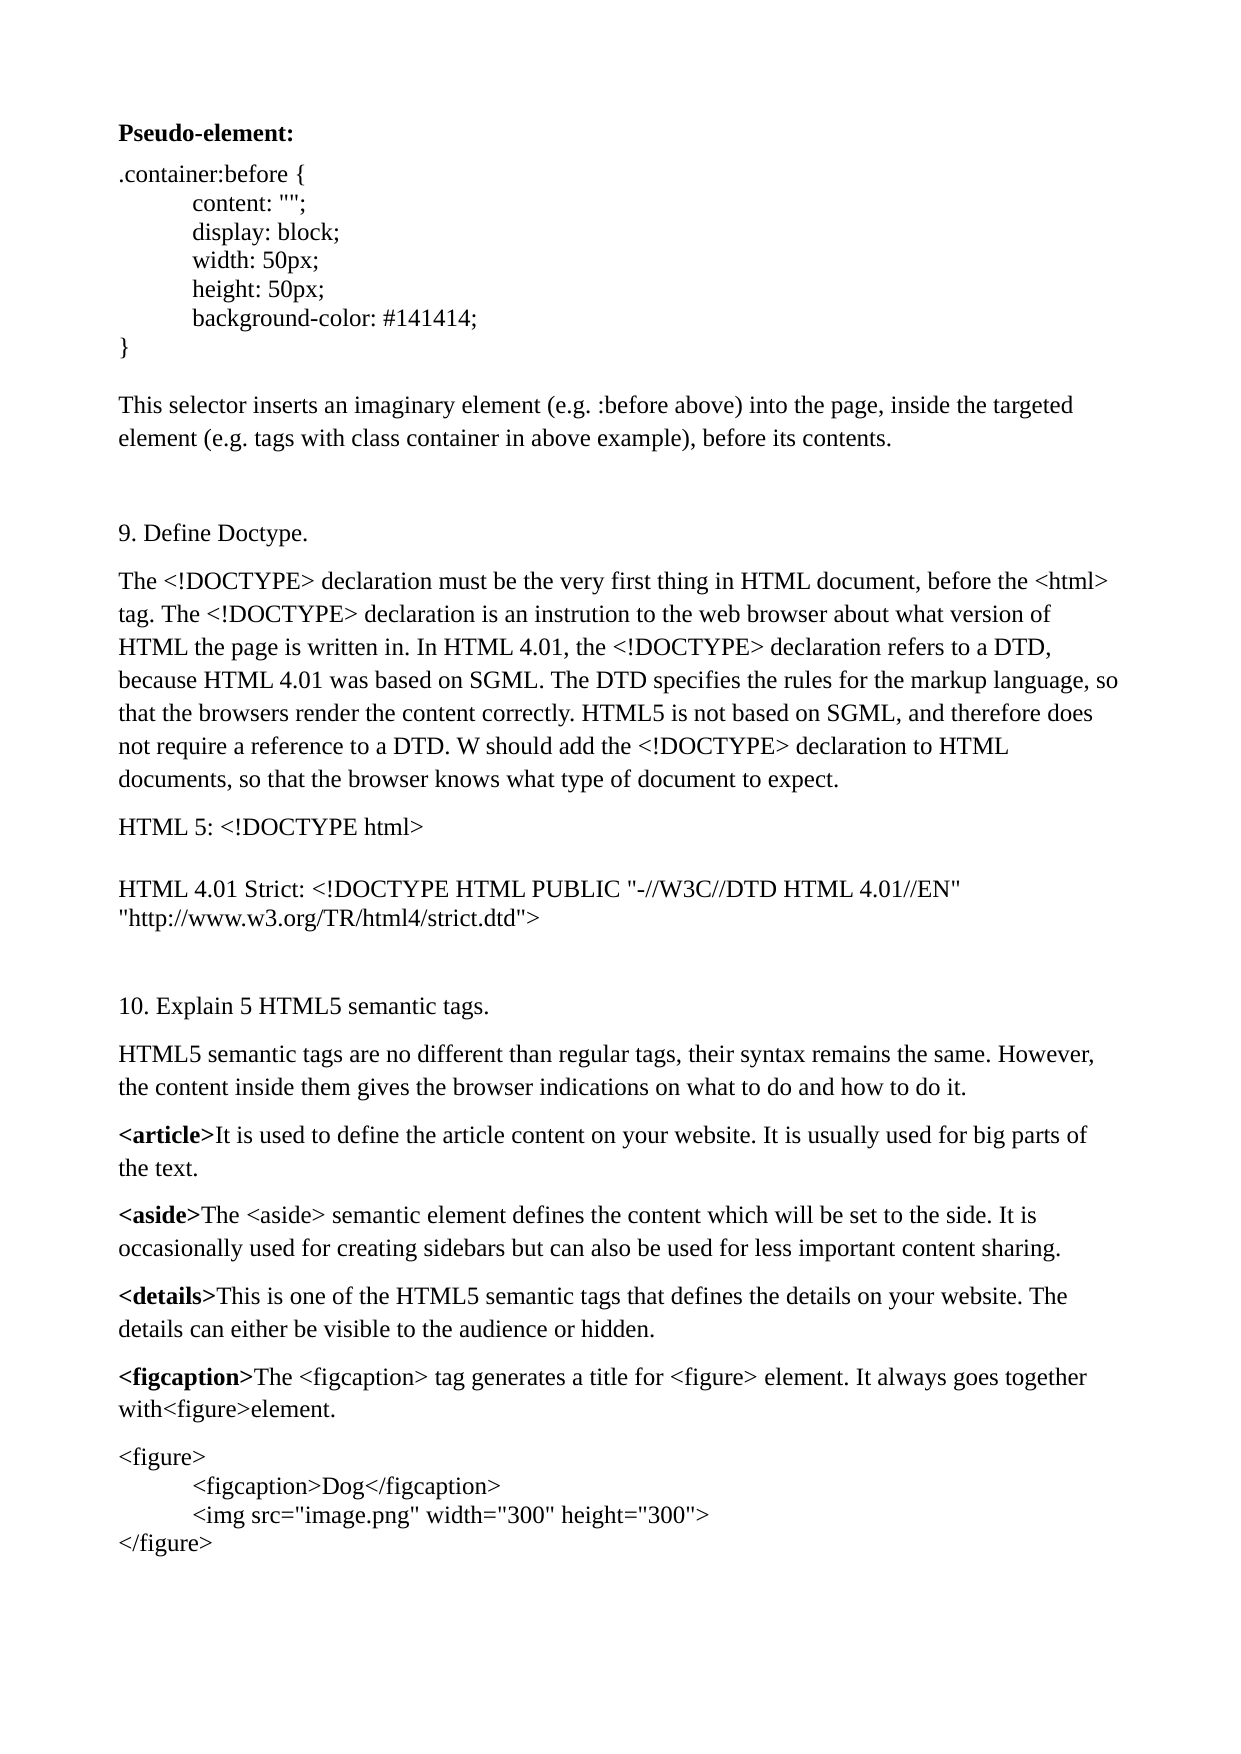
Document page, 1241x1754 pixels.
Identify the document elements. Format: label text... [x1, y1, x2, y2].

text display: block; [118, 217, 1122, 246]
text <figure> [118, 1442, 1122, 1471]
text <aside>The <aside> semantic element defines the content which will be set to the side. It is occasionally used for creating sidebars but can also be used for less important content sharing. [118, 1200, 1122, 1262]
text width: 50px; [118, 246, 1122, 274]
text </figure> [118, 1528, 1122, 1557]
text HTML5 semantic tags are no different than regular tags, their syntax remains the same. However, the content inside them gives the browser indications on what to do and how to do it. [118, 1039, 1122, 1101]
text <article>It is used to define the article content on your website. It is usually used for big parts of the text. [118, 1120, 1122, 1181]
text The <!DOCTYPE> declaration must be the very first thing in HTML document, before the <html> tag. The <!DOCTYPE> declaration is an instrution to the web browser about what version of HTML the page is written in. In HTML 4.01, the <!DOCTYPE> declaration refers to a DTD, because HTML 4.01 was based on SGML. The DTD specifies the rules for the markup language, so that the browsers render the content correctly. HTML5 is not based on SGML, and therefore does not require a reference to a DTD. W should add the <!DOCTYPE> declaration to HTML documents, so that the browser knows what type of document to expect. [118, 566, 1122, 793]
text This selector inserts an imaginary element (e.g. :before above) into the page, inside the targeted element (e.g. tags with class container in above example), before its contents. [118, 390, 1122, 452]
text 9. Define Doctype. [118, 518, 1122, 547]
text } [118, 332, 1122, 361]
text <details>This is one of the HTML5 semantic tags that defines the details on your website. The details can either be visible to the audience or hidden. [118, 1281, 1122, 1343]
text <img src="image.png" width="300" height="300"> [118, 1500, 1122, 1528]
text content: ""; [118, 188, 1122, 217]
text 10. Explain 5 HTML5 semantic tags. [118, 991, 1122, 1020]
text .container:before { [118, 159, 1122, 188]
text <figcaption>Dog</figcaption> [118, 1471, 1122, 1500]
text <figcaption>The <figcaption> tag generates a title for <figure> element. It always goes together with<figure>element. [118, 1362, 1122, 1423]
subtitle Pseudo-element: [118, 118, 1122, 147]
text background-color: #141414; [118, 303, 1122, 332]
subtitle HTML 4.01 Strict: <!DOCTYPE HTML PUBLIC "-//W3C//DTD HTML 4.01//EN" "http://www.w3.org/TR/html4/strict.dtd"> [118, 874, 1122, 931]
text height: 50px; [118, 274, 1122, 303]
text HTML 5: <!DOCTYPE html> [118, 812, 1122, 840]
